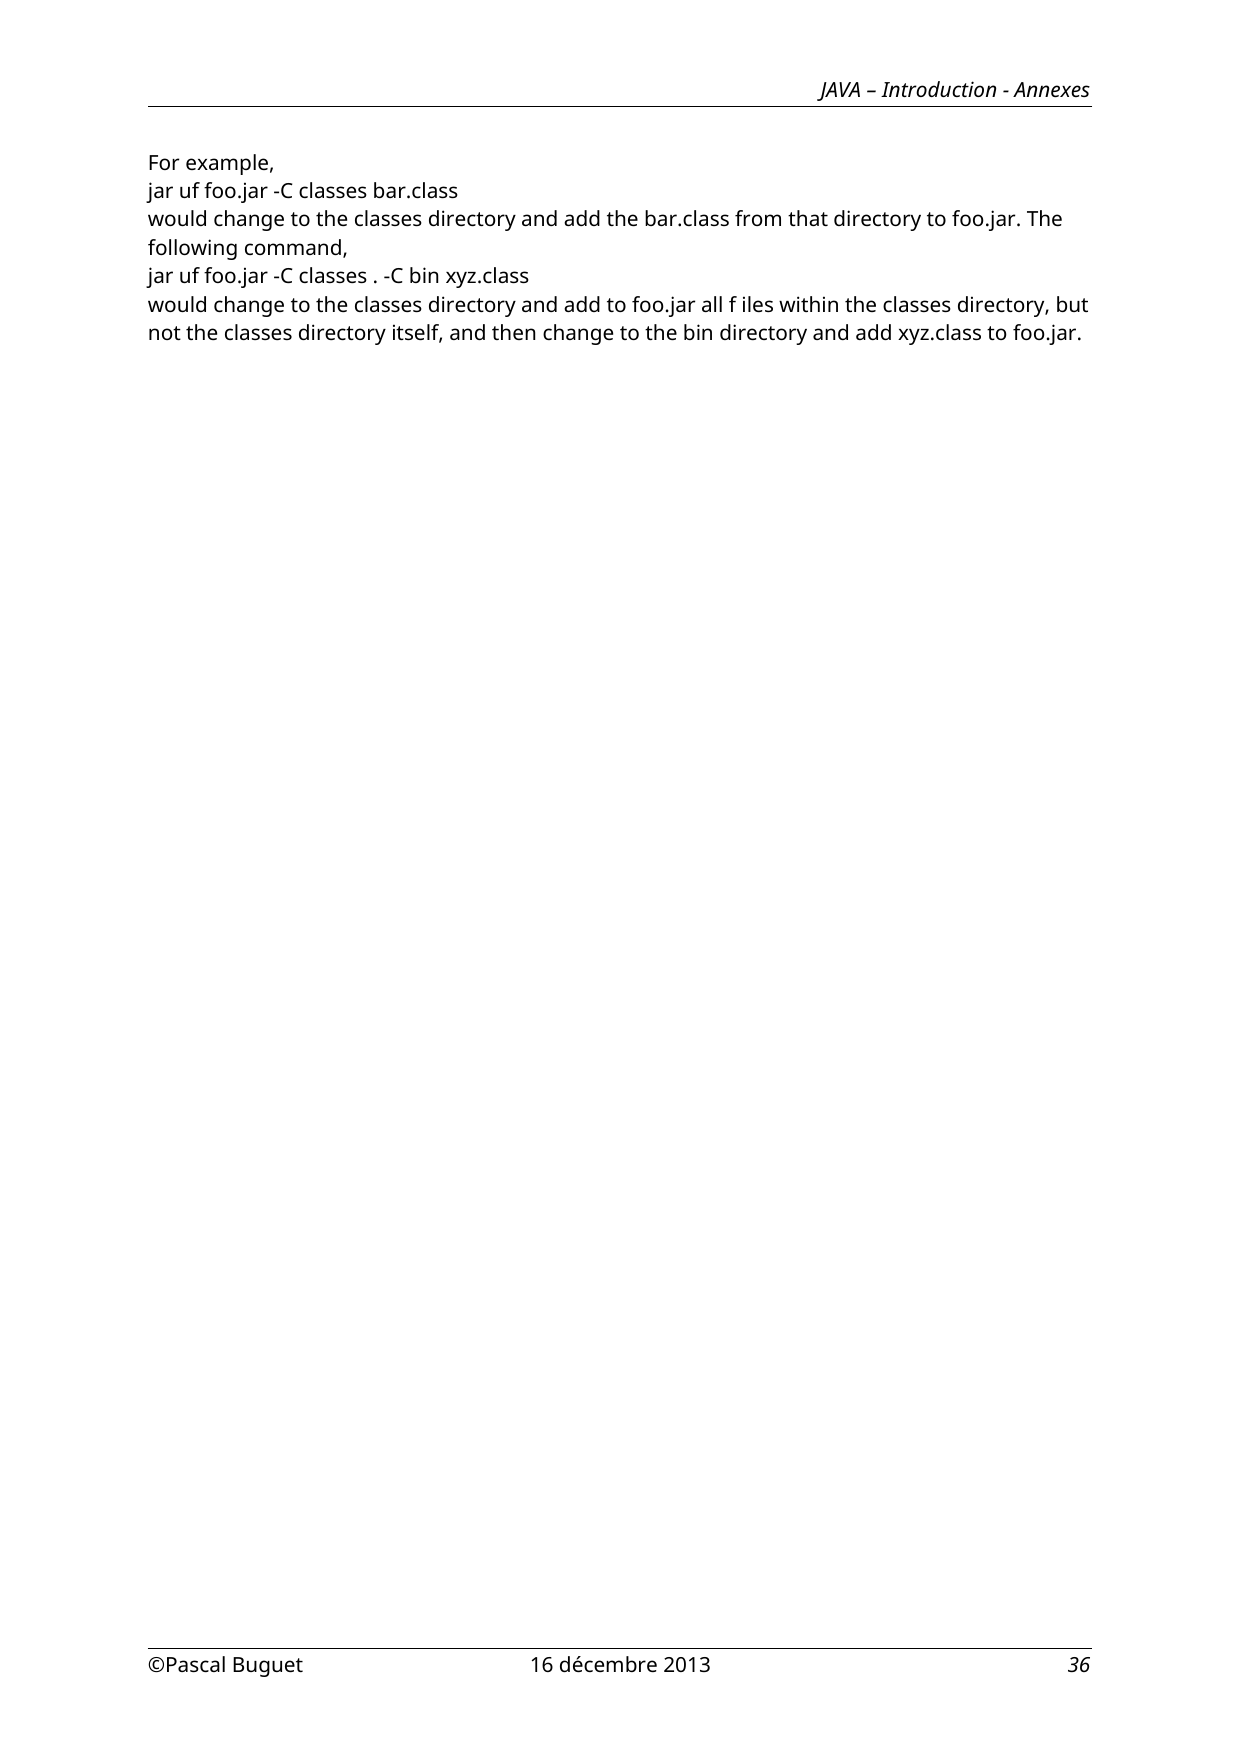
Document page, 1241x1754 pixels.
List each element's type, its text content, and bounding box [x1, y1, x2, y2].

text jar uf foo.jar -C classes bar.class [148, 176, 1092, 204]
text For example, [148, 148, 1092, 176]
text would change to the classes directory and add the bar.class from that directory to foo.jar. The following command, [148, 204, 1092, 261]
text would change to the classes directory and add to foo.jar all f iles within the classes directory, but not the classes directory itself, and then change to the bin directory and add xyz.class to foo.jar. [148, 290, 1092, 347]
text jar uf foo.jar -C classes . -C bin xyz.class [148, 261, 1092, 290]
